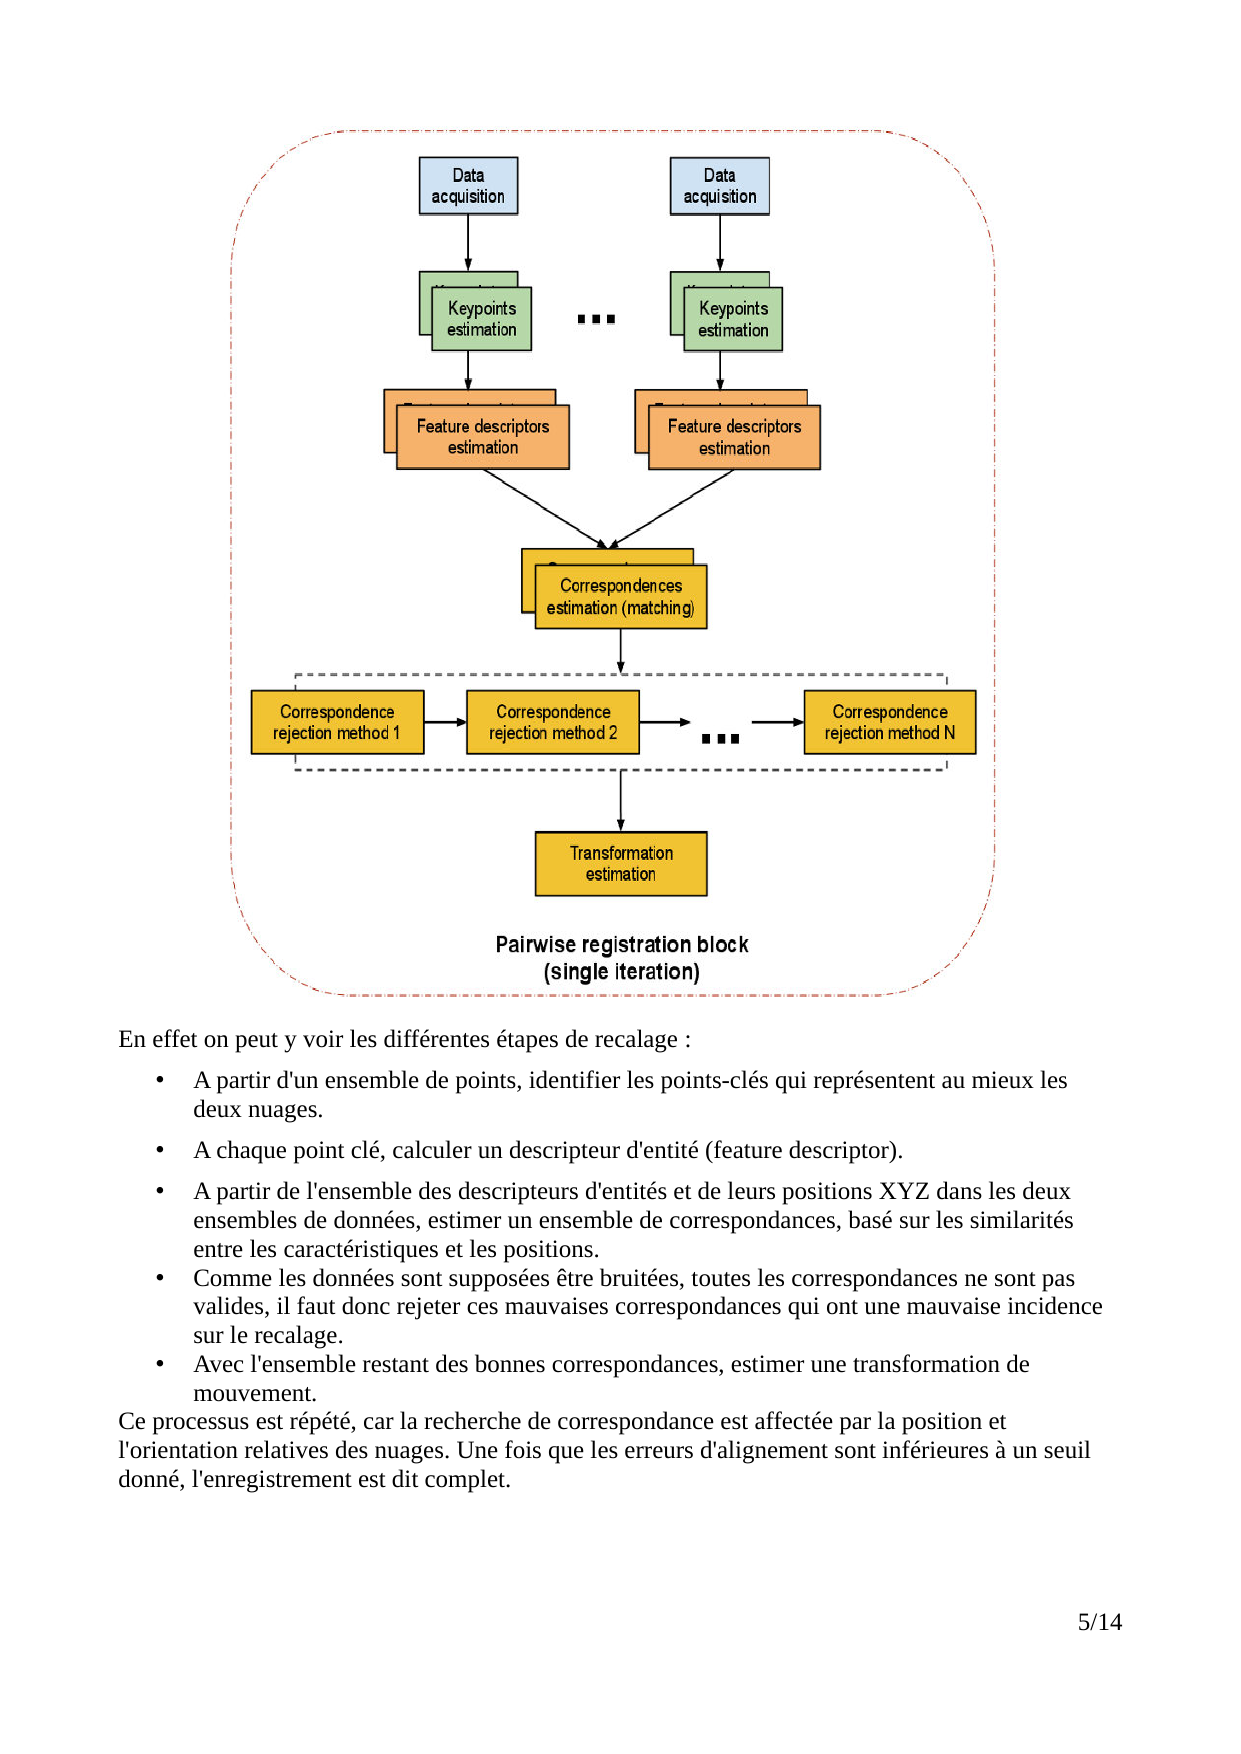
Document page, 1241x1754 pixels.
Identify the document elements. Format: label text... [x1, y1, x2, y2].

picture [159, 126, 1036, 1024]
list A chaque point clé, calculer un descripteur d'entité (feature descriptor). [156, 1135, 1122, 1164]
text En effet on peut y voir les différentes étapes de recalage : [118, 118, 1122, 1053]
list Avec l'ensemble restant des bonnes correspondances, estimer une transformation de mouvement. [156, 1349, 1122, 1406]
list Comme les données sont supposées être bruitées, toutes les correspondances ne sont pas valides, il faut donc rejeter ces mauvaises correspondances qui ont une mauvaise incidence sur le recalage. [156, 1263, 1122, 1349]
list A partir de l'ensemble des descripteurs d'entités et de leurs positions XYZ dans les deux ensembles de données, estimer un ensemble de correspondances, basé sur les similarités entre les caractéristiques et les positions. [156, 1176, 1122, 1263]
text Ce processus est répété, car la recherche de correspondance est affectée par la position et l'orientation relatives des nuages. Une fois que les erreurs d'alignement sont inférieures à un seuil donné, l'enregistrement est dit complet. [118, 1406, 1122, 1493]
list A partir d'un ensemble de points, identifier les points-clés qui représentent au mieux les deux nuages. [156, 1065, 1122, 1123]
